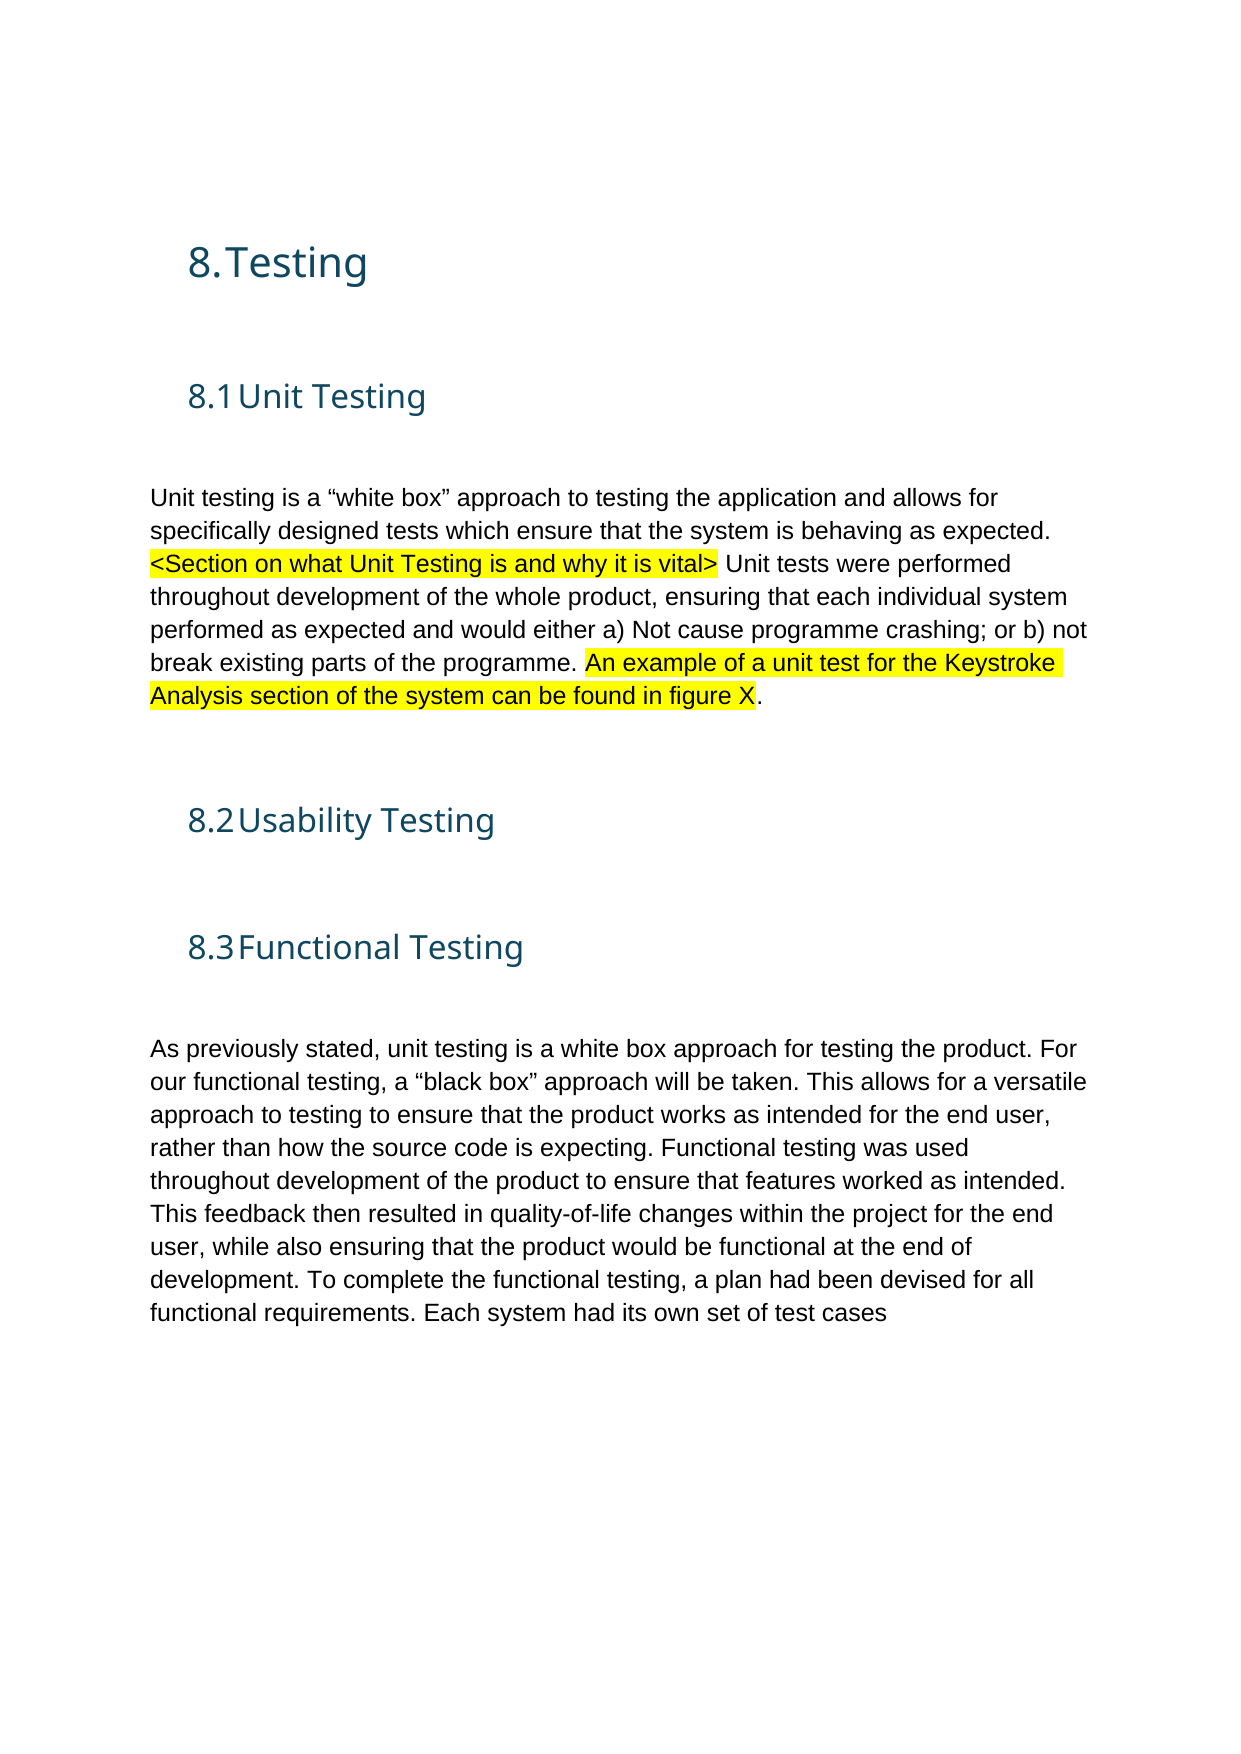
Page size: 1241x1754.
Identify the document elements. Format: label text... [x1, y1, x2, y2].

subtitle Usability Testing [187, 797, 1090, 843]
subtitle Unit Testing [187, 373, 1090, 418]
subtitle Testing [187, 233, 1090, 290]
subtitle Functional Testing [187, 924, 1090, 969]
text Unit testing is a “white box” approach to testing the application and allows for specifically designed tests which ensure that the system is behaving as expected. <Section on what Unit Testing is and why it is vital> Unit tests were performed throughout development of the whole product, ensuring that each individual system performed as expected and would either a) Not cause programme crashing; or b) not break existing parts of the programme. An example of a unit test for the Keystroke Analysis section of the system can be found in figure X. [150, 483, 1090, 710]
text As previously stated, unit testing is a white box approach for testing the product. For our functional testing, a “black box” approach will be taken. This allows for a versatile approach to testing to ensure that the product works as intended for the end user, rather than how the source code is expecting. Functional testing was used throughout development of the product to ensure that features worked as intended. This feedback then resulted in quality-of-life changes within the project for the end user, while also ensuring that the product would be functional at the end of development. To complete the functional testing, a plan had been devised for all functional requirements. Each system had its own set of test cases [150, 1034, 1090, 1327]
